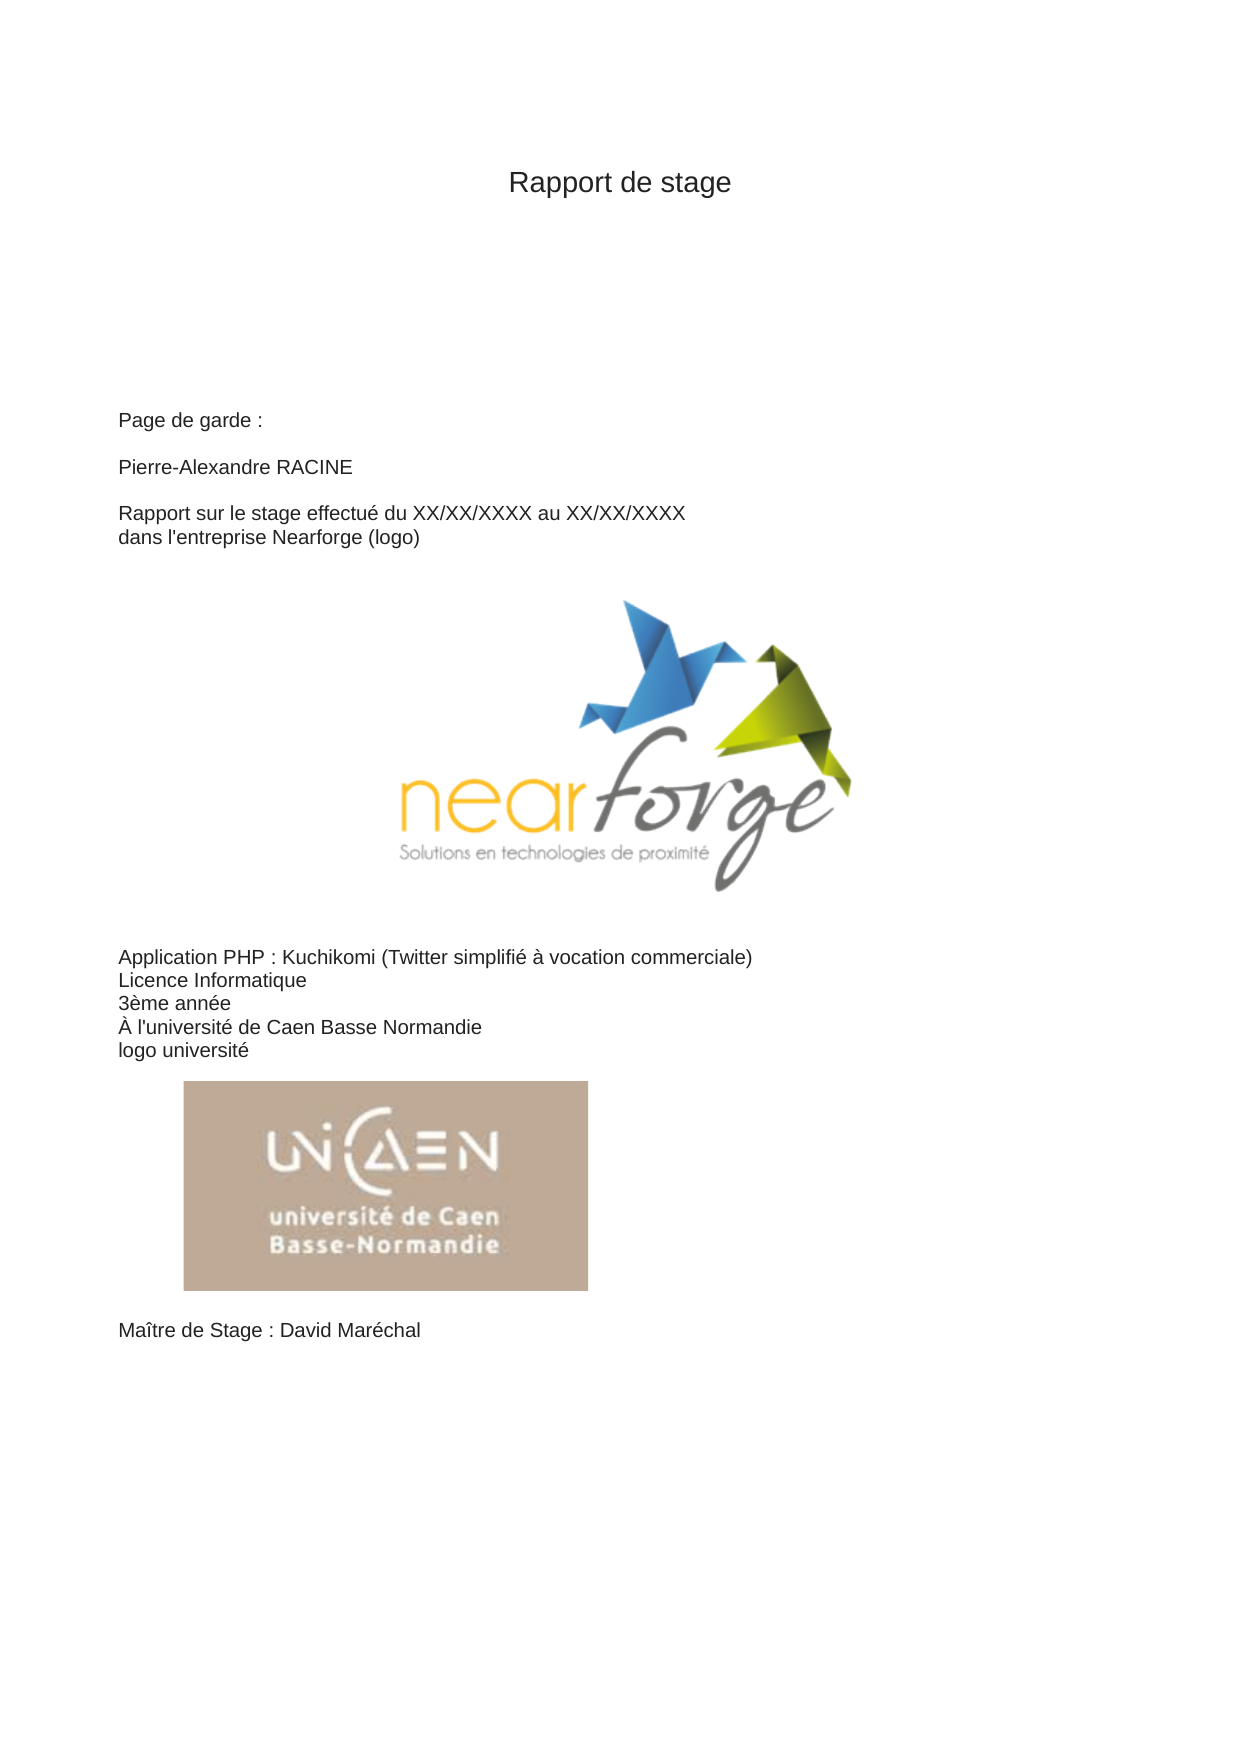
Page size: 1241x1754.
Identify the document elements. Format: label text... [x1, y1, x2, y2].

text À l'université de Caen Basse Normandie [118, 1015, 1122, 1038]
picture [370, 571, 870, 928]
text Rapport de stage [118, 165, 1122, 198]
text Pierre-Alexandre RACINE [118, 455, 1122, 478]
text dans l'entreprise Nearforge (logo) [118, 525, 1122, 548]
picture [183, 1081, 589, 1291]
text Maître de Stage : David Maréchal [118, 1318, 1122, 1342]
text 3ème année [118, 992, 1122, 1015]
text Licence Informatique [118, 968, 1122, 992]
text Application PHP : Kuchikomi (Twitter simplifié à vocation commerciale) [118, 945, 1122, 968]
text logo université [118, 1038, 1122, 1062]
text Rapport sur le stage effectué du XX/XX/XXXX au XX/XX/XXXX [118, 502, 1122, 525]
text Page de garde : [118, 408, 1122, 432]
